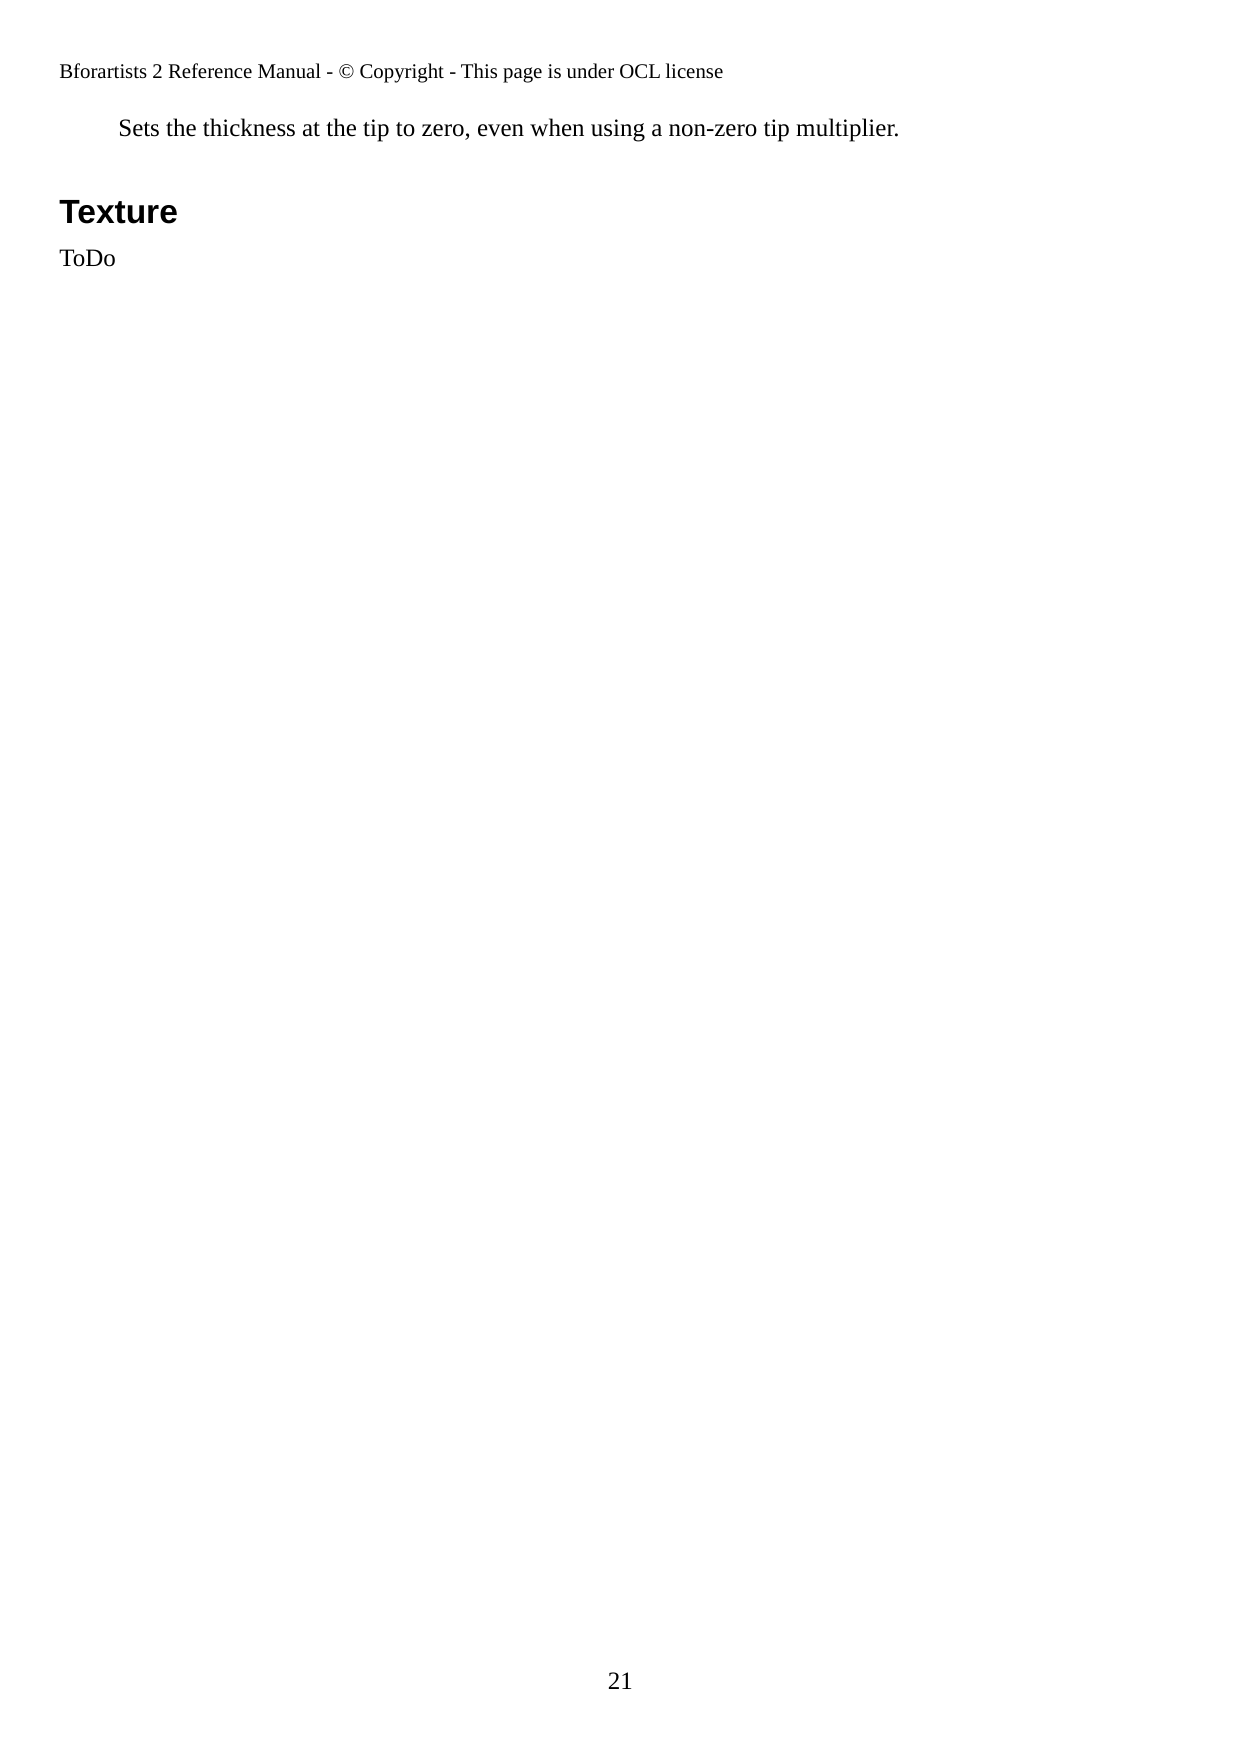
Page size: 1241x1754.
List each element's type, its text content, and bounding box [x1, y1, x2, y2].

list Sets the thickness at the tip to zero, even when using a non-zero tip multiplier. [118, 113, 1181, 141]
text ToDo [59, 243, 1181, 272]
subtitle Texture [59, 192, 1181, 230]
